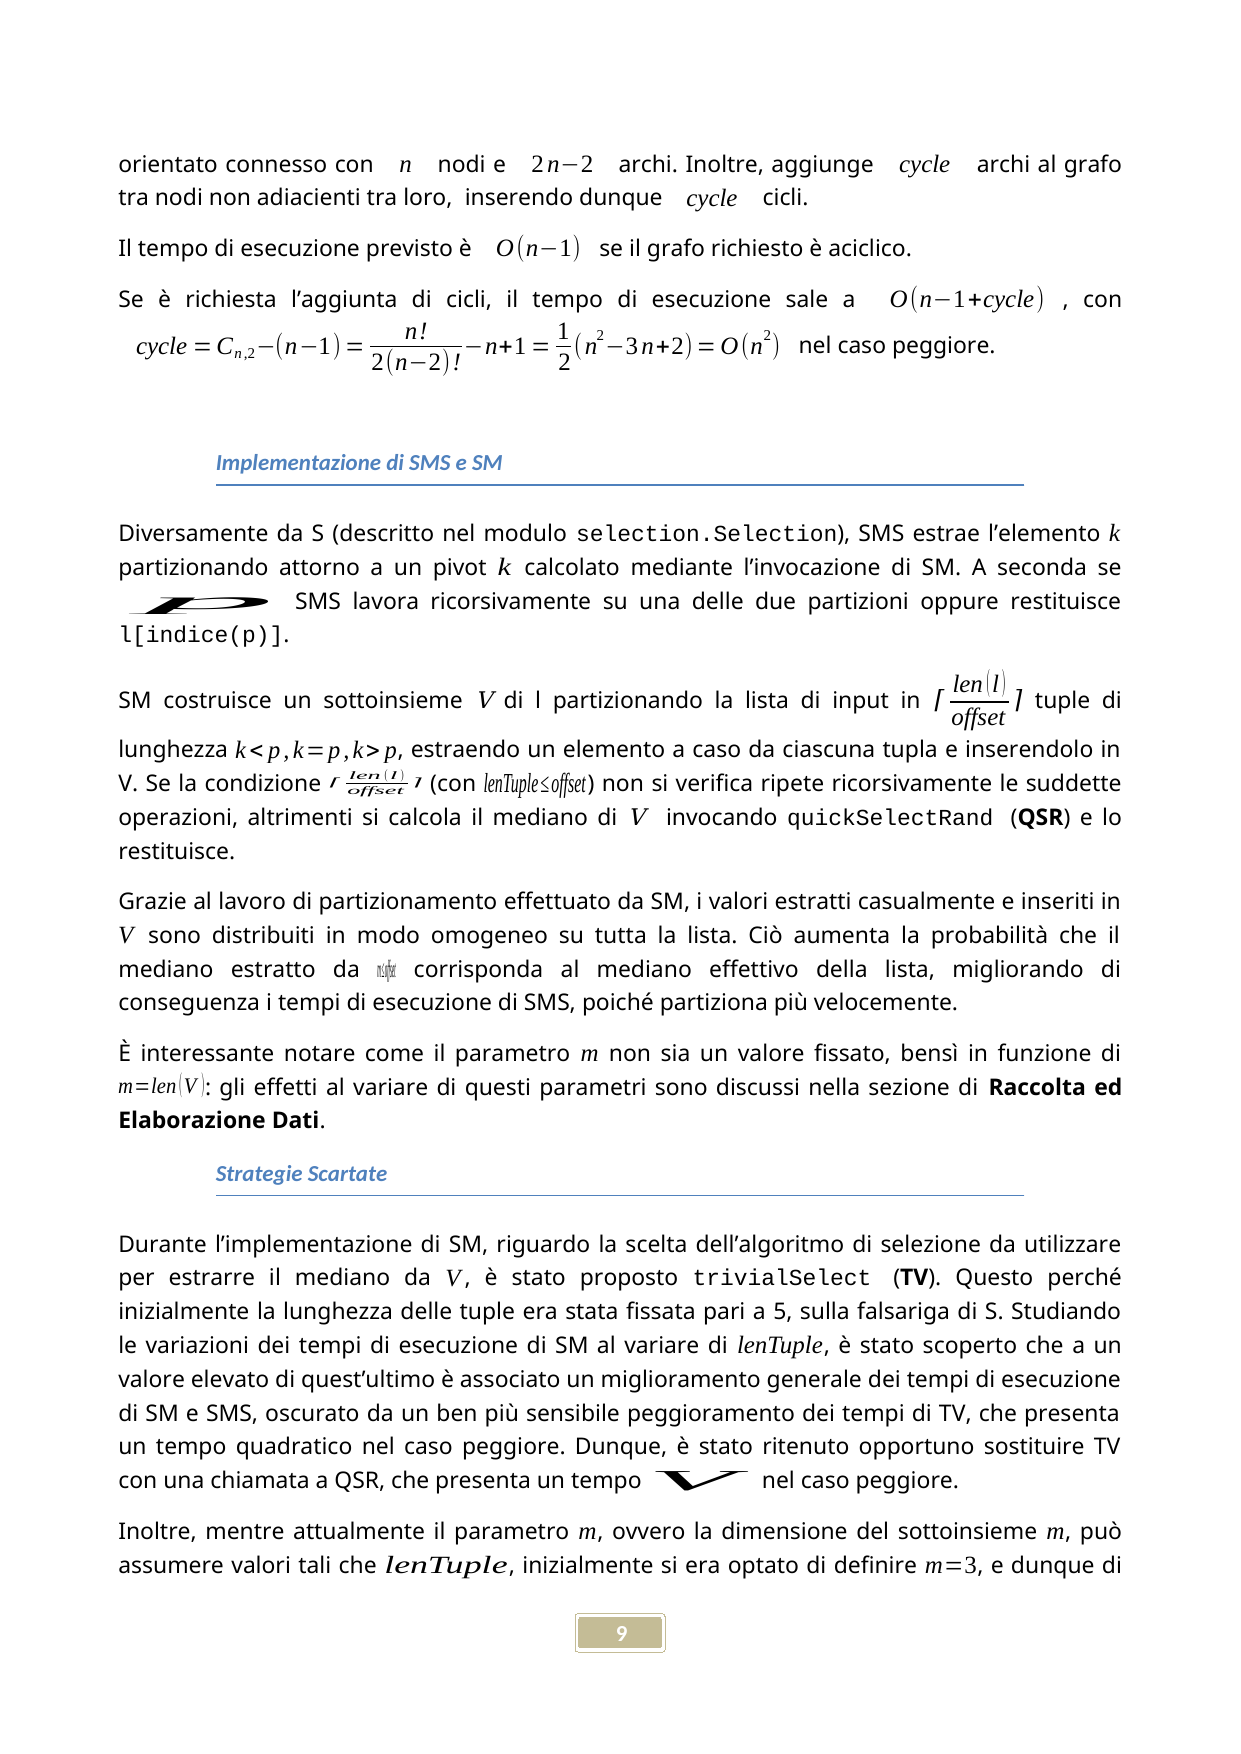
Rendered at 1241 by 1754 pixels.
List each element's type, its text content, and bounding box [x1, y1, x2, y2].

text SM costruisce un sottoinsieme V di l partizionando la lista di input in tuple di lunghezza , estraendo un elemento a caso da ciascuna tupla e inserendolo in V. Se la condizione (con ) non si verifica ripete ricorsivamente le suddette operazioni, altrimenti si calcola il mediano di V invocando quickSelectRand (QSR) e lo restituisce. [118, 669, 1122, 866]
text Strategie Scartate [216, 1159, 1024, 1195]
text Durante l’implementazione di SM, riguardo la scelta dell’algoritmo di selezione da utilizzare per estrarre il mediano da , è stato proposto trivialSelect (TV). Questo perché inizialmente la lunghezza delle tuple era stata fissata pari a 5, sulla falsariga di S. Studiando le variazioni dei tempi di esecuzione di SM al variare di , è stato scoperto che a un valore elevato di quest’ultimo è associato un miglioramento generale dei tempi di esecuzione di SM e SMS, oscurato da un ben più sensibile peggioramento dei tempi di TV, che presenta un tempo quadratico nel caso peggiore. Dunque, è stato ritenuto opportuno sostituire TV con una chiamata a QSR, che presenta un tempo nel caso peggiore. [118, 1228, 1122, 1496]
text Se è richiesta l’aggiunta di cicli, il tempo di esecuzione sale a , con nel caso peggiore. [118, 283, 1122, 378]
text Diversamente da S (descritto nel modulo selection.Selection), SMS estrae l’elemento partizionando attorno a un pivot calcolato mediante l’invocazione di SM. A seconda se SMS lavora ricorsivamente su una delle due partizioni oppure restituisce l[indice(p)]. [118, 517, 1122, 650]
text In altre parole, GG prende in input il numero di nodi , il range di rappresentazione dei valori dei nodi e il numero di cicli richiesto . Per volte, esegue un pop di un nodo tail casuale da una composta inizialmente da nodi. Inoltre, sceglie un altro nodo casuale dalla (senza eseguire il pop) e inserisce nel grafo gli archi e . In questo modo si ottiene un grafo non orientato connesso con nodi e archi. Inoltre, aggiunge archi al grafo tra nodi non adiacienti tra loro, inserendo dunque cicli. [118, 148, 1122, 213]
text Il tempo di esecuzione previsto è se il grafo richiesto è aciclico. [118, 232, 1122, 263]
text Inoltre, mentre attualmente il parametro , ovvero la dimensione del sottoinsieme , può assumere valori tali che , inizialmente si era optato di definire , e dunque di costruire estraendo 3 elementi a caso dalla lista. L’idea è stata sostituita dal metodo delle partizioni, poiché quest’ultimo presenta una probabilità maggiore di restituire un valore il più vicino possibile al mediano della lista. [118, 1515, 1122, 1580]
text È interessante notare come il parametro non sia un valore fissato, bensì in funzione di : gli effetti al variare di questi parametri sono discussi nella sezione di Raccolta ed Elaborazione Dati. [118, 1037, 1122, 1136]
text Implementazione di SMS e SM [216, 448, 1024, 484]
text Grazie al lavoro di partizionamento effettuato da SM, i valori estratti casualmente e inseriti in sono distribuiti in modo omogeneo su tutta la lista. Ciò aumenta la probabilità che il mediano estratto da corrisponda al mediano effettivo della lista, migliorando di conseguenza i tempi di esecuzione di SMS, poiché partiziona più velocemente. [118, 885, 1122, 1018]
